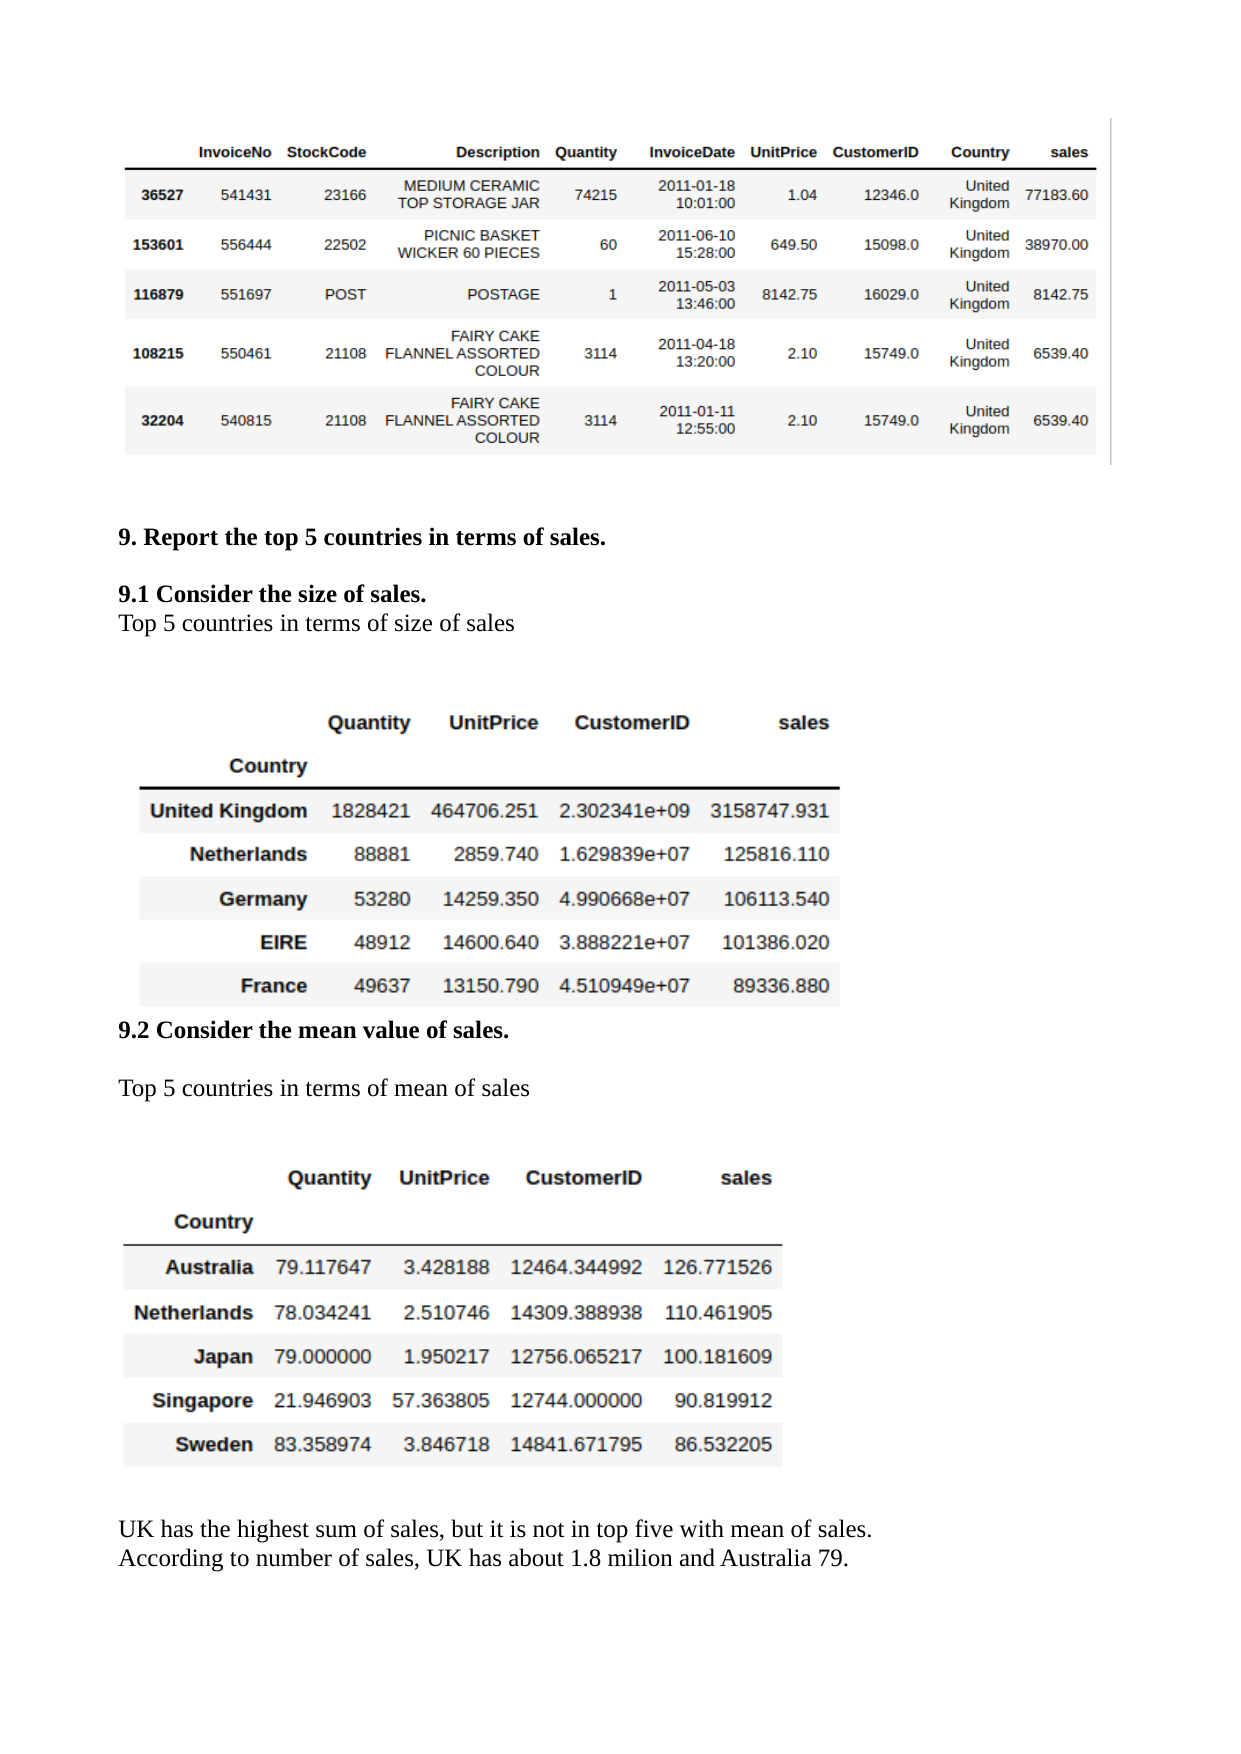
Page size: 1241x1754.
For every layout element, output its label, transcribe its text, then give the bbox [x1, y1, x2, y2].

text According to number of sales, UK has about 1.8 milion and Australia 79. [118, 1543, 1122, 1572]
text 9.2 Consider the mean value of sales. [118, 666, 1122, 1044]
text 9.1 Consider the size of sales. [118, 579, 1122, 608]
text Top 5 countries in terms of mean of sales [118, 1073, 1122, 1101]
text UK has the highest sum of sales, but it is not in top five with mean of sales. [118, 1514, 1122, 1543]
picture [118, 118, 1123, 465]
picture [129, 680, 905, 1016]
text Top 5 countries in terms of size of sales [118, 608, 1122, 637]
picture [122, 1141, 828, 1486]
text 9. Report the top 5 countries in terms of sales. [118, 522, 1122, 551]
